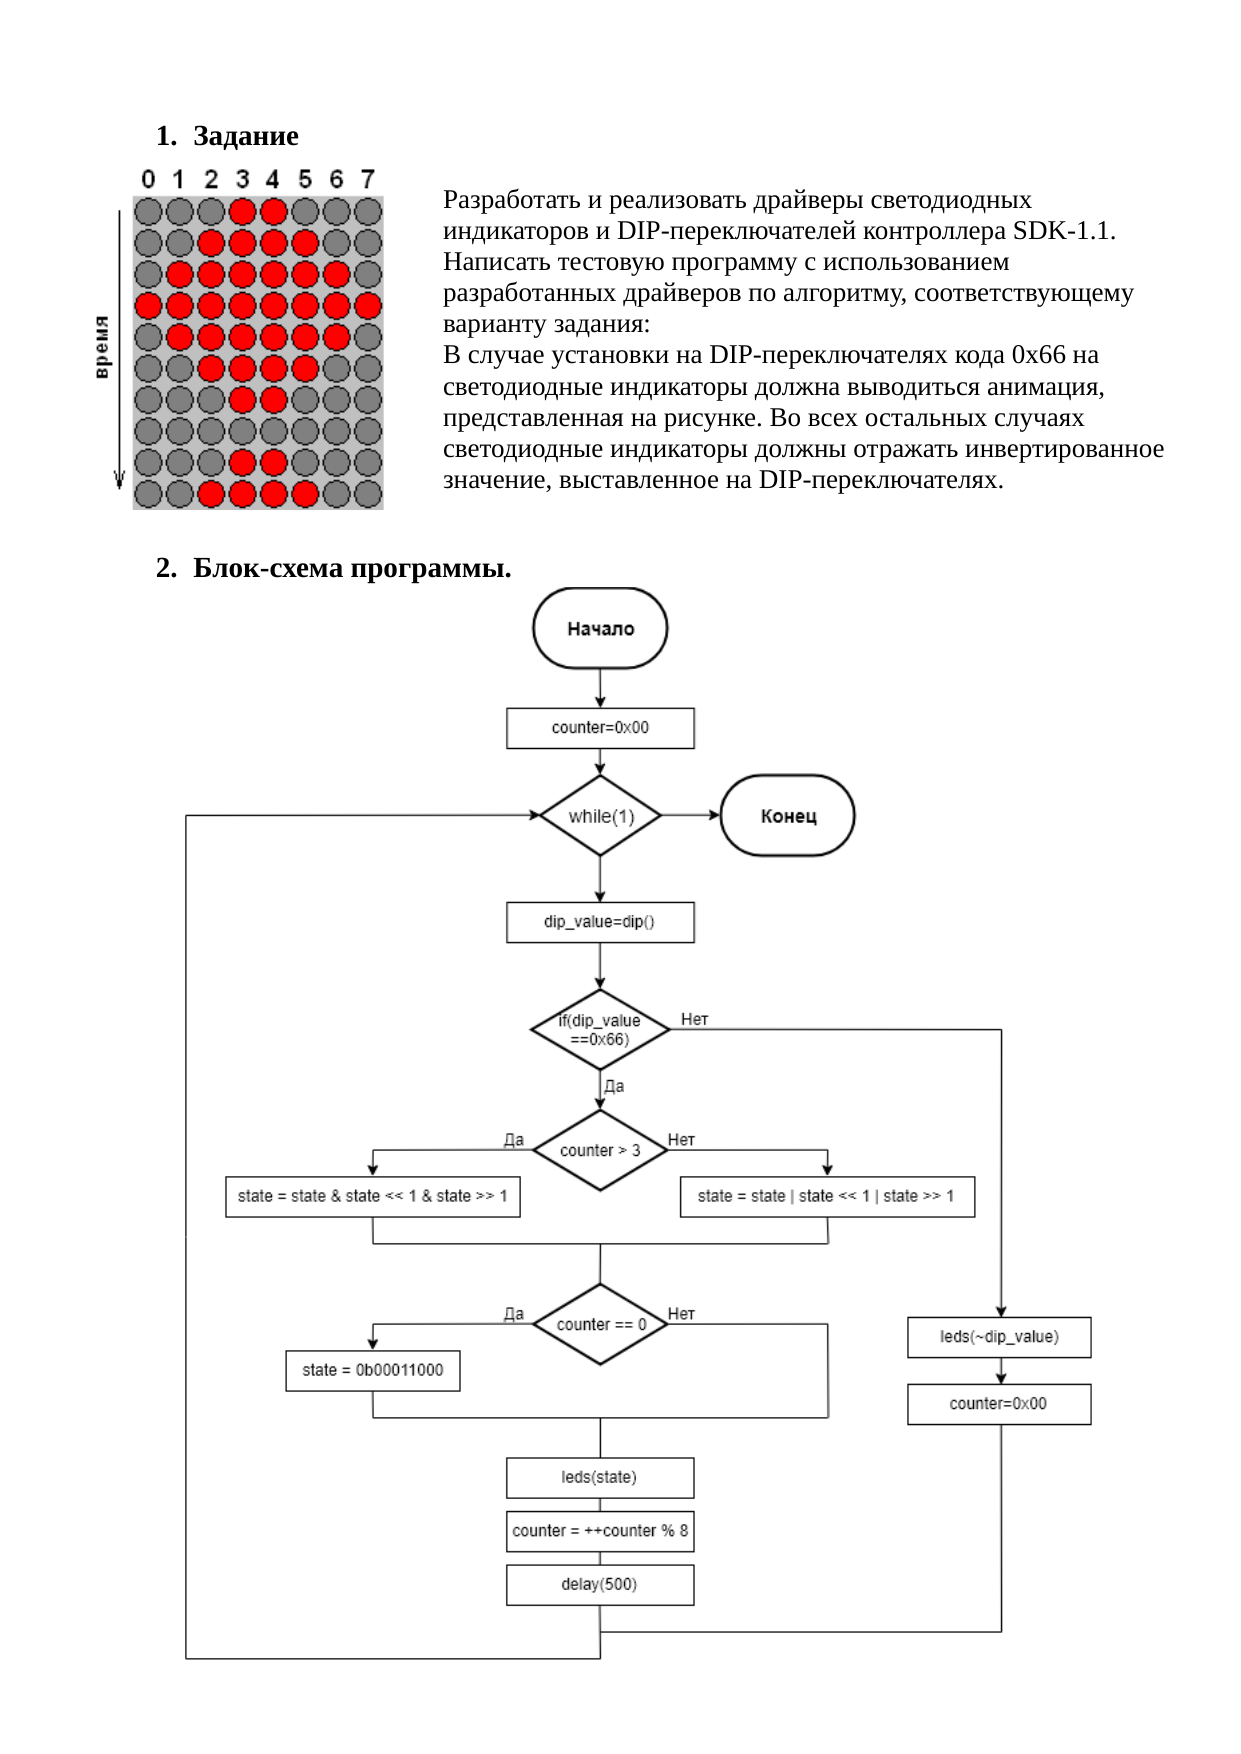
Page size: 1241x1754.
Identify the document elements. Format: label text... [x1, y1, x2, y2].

list Задание [156, 118, 1181, 152]
text Разработать и реализовать драйверы светодиодных индикаторов и DIP-переключателей контроллера SDK-1.1. Написать тестовую программу с использованием разработанных драйверов по алгоритму, соответствующему варианту задания: [384, 183, 1181, 338]
text В случае установки на DIP-переключателях кода 0x66 на светодиодные индикаторы должна выводиться анимация, представленная на рисунке. Во всех остальных случаях светодиодные индикаторы должны отражать инвертированное значение, выставленное на DIP-переключателях. [384, 338, 1181, 494]
list Блок-схема программы. [156, 551, 1181, 584]
picture [87, 165, 384, 510]
picture [176, 587, 1092, 1661]
